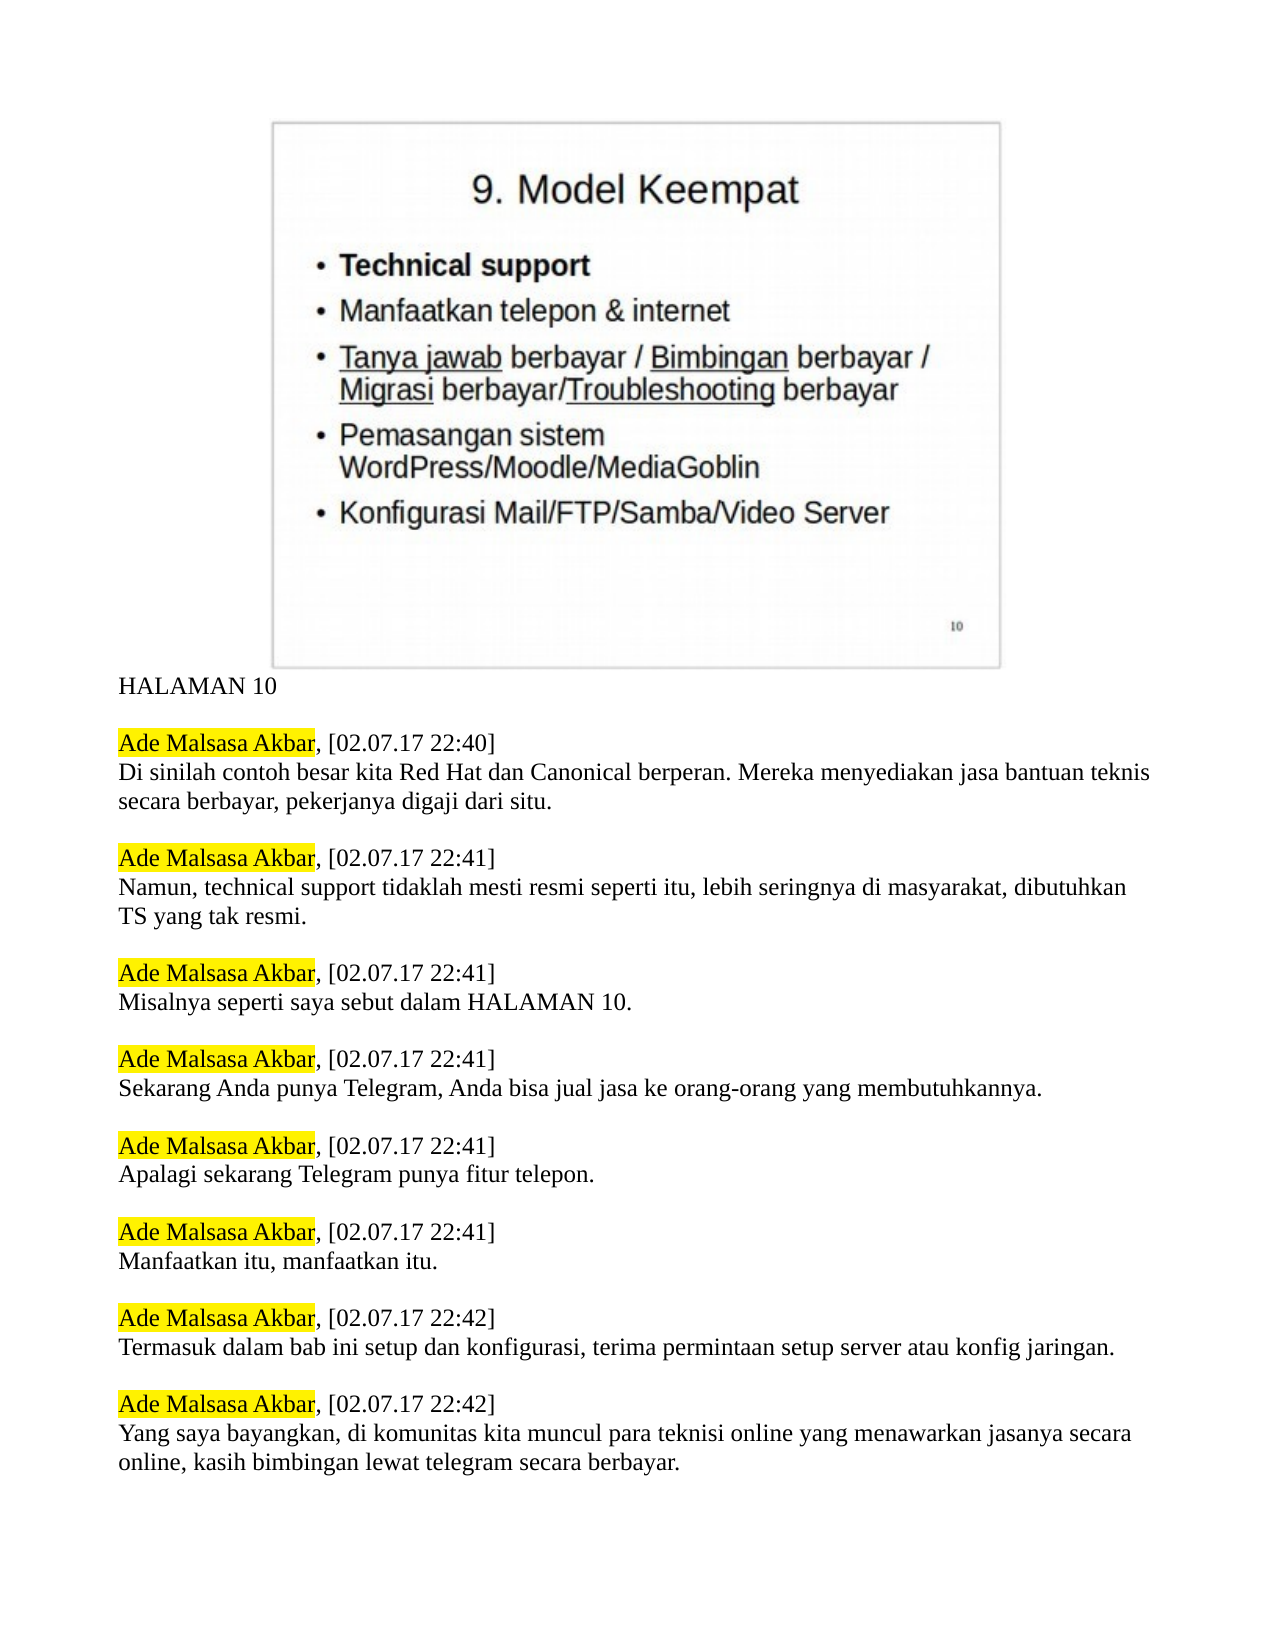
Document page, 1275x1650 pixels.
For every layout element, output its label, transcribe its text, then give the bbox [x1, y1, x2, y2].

picture [268, 118, 1007, 671]
text Ade Malsasa Akbar, [02.07.17 22:42] [118, 1389, 1157, 1418]
text Di sinilah contoh besar kita Red Hat dan Canonical berperan. Mereka menyediakan jasa bantuan teknis secara berbayar, pekerjanya digaji dari situ. [118, 757, 1157, 814]
text Manfaatkan itu, manfaatkan itu. [118, 1246, 1157, 1274]
text Ade Malsasa Akbar, [02.07.17 22:41] [118, 1217, 1157, 1246]
text Ade Malsasa Akbar, [02.07.17 22:41] [118, 1044, 1157, 1073]
text Namun, technical support tidaklah mesti resmi seperti itu, lebih seringnya di masyarakat, dibutuhkan TS yang tak resmi. [118, 872, 1157, 929]
text Apalagi sekarang Telegram punya fitur telepon. [118, 1159, 1157, 1188]
text Ade Malsasa Akbar, [02.07.17 22:41] [118, 1131, 1157, 1159]
text Ade Malsasa Akbar, [02.07.17 22:40] [118, 728, 1157, 757]
text Termasuk dalam bab ini setup dan konfigurasi, terima permintaan setup server atau konfig jaringan. [118, 1332, 1157, 1361]
text Sekarang Anda punya Telegram, Anda bisa jual jasa ke orang-orang yang membutuhkannya. [118, 1073, 1157, 1102]
text Ade Malsasa Akbar, [02.07.17 22:41] [118, 843, 1157, 872]
text Yang saya bayangkan, di komunitas kita muncul para teknisi online yang menawarkan jasanya secara online, kasih bimbingan lewat telegram secara berbayar. [118, 1418, 1157, 1476]
text HALAMAN 10 [118, 118, 1157, 699]
text Ade Malsasa Akbar, [02.07.17 22:42] [118, 1303, 1157, 1332]
text Ade Malsasa Akbar, [02.07.17 22:41] [118, 958, 1157, 987]
text Misalnya seperti saya sebut dalam HALAMAN 10. [118, 987, 1157, 1016]
